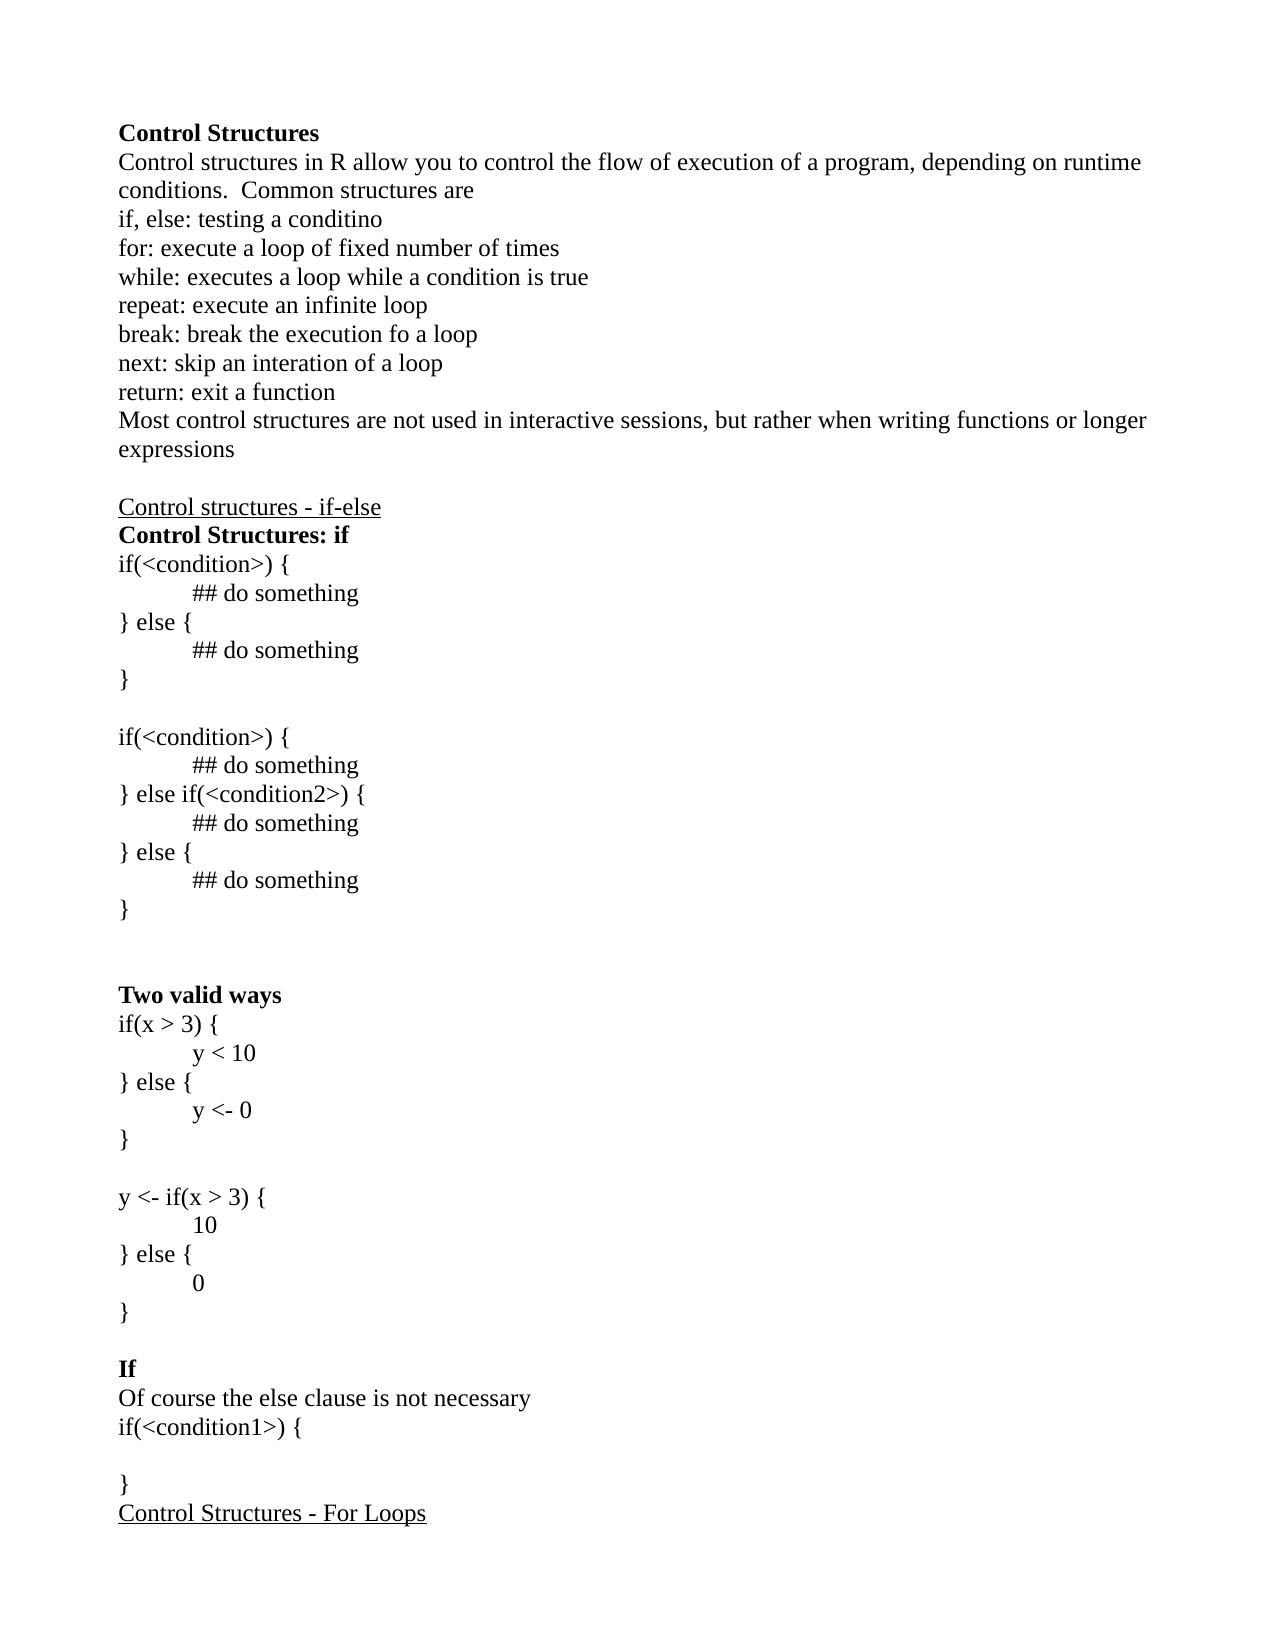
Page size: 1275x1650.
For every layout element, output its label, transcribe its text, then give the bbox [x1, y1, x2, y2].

text Control Structures [118, 118, 1157, 147]
text Control structures in R allow you to control the flow of execution of a program, depending on runtime conditions. Common structures are [118, 147, 1157, 204]
text } [118, 1469, 1157, 1498]
text while: executes a loop while a condition is true [118, 262, 1157, 291]
text } [118, 1124, 1157, 1153]
text if, else: testing a conditino [118, 204, 1157, 233]
text } else { [118, 1067, 1157, 1096]
text Control Structures: if [118, 521, 1157, 549]
text } [118, 1297, 1157, 1326]
text } [118, 894, 1157, 923]
text if(<condition>) { [118, 722, 1157, 751]
text if(x > 3) { [118, 1009, 1157, 1038]
text } else { [118, 607, 1157, 636]
text ## do something [118, 866, 1157, 894]
text ## do something [118, 808, 1157, 837]
text if(<condition1>) { [118, 1412, 1157, 1441]
text y <- if(x > 3) { [118, 1182, 1157, 1211]
text repeat: execute an infinite loop [118, 291, 1157, 319]
text next: skip an interation of a loop [118, 348, 1157, 377]
text y < 10 [118, 1038, 1157, 1067]
text y <- 0 [118, 1096, 1157, 1124]
text if(<condition>) { [118, 549, 1157, 578]
text } else { [118, 837, 1157, 866]
text } else if(<condition2>) { [118, 779, 1157, 808]
text If [118, 1354, 1157, 1383]
text 10 [118, 1211, 1157, 1239]
text for: execute a loop of fixed number of times [118, 233, 1157, 262]
text ## do something [118, 636, 1157, 664]
text 0 [118, 1268, 1157, 1297]
text Two valid ways [118, 981, 1157, 1009]
text ## do something [118, 751, 1157, 779]
text Of course the else clause is not necessary [118, 1383, 1157, 1412]
text } [118, 664, 1157, 693]
text return: exit a function [118, 377, 1157, 406]
text Control structures - if-else [118, 492, 1157, 521]
text break: break the execution fo a loop [118, 319, 1157, 348]
text ## do something [118, 578, 1157, 607]
text Control Structures - For Loops [118, 1498, 1157, 1527]
text Most control structures are not used in interactive sessions, but rather when writing functions or longer expressions [118, 406, 1157, 463]
text } else { [118, 1239, 1157, 1268]
